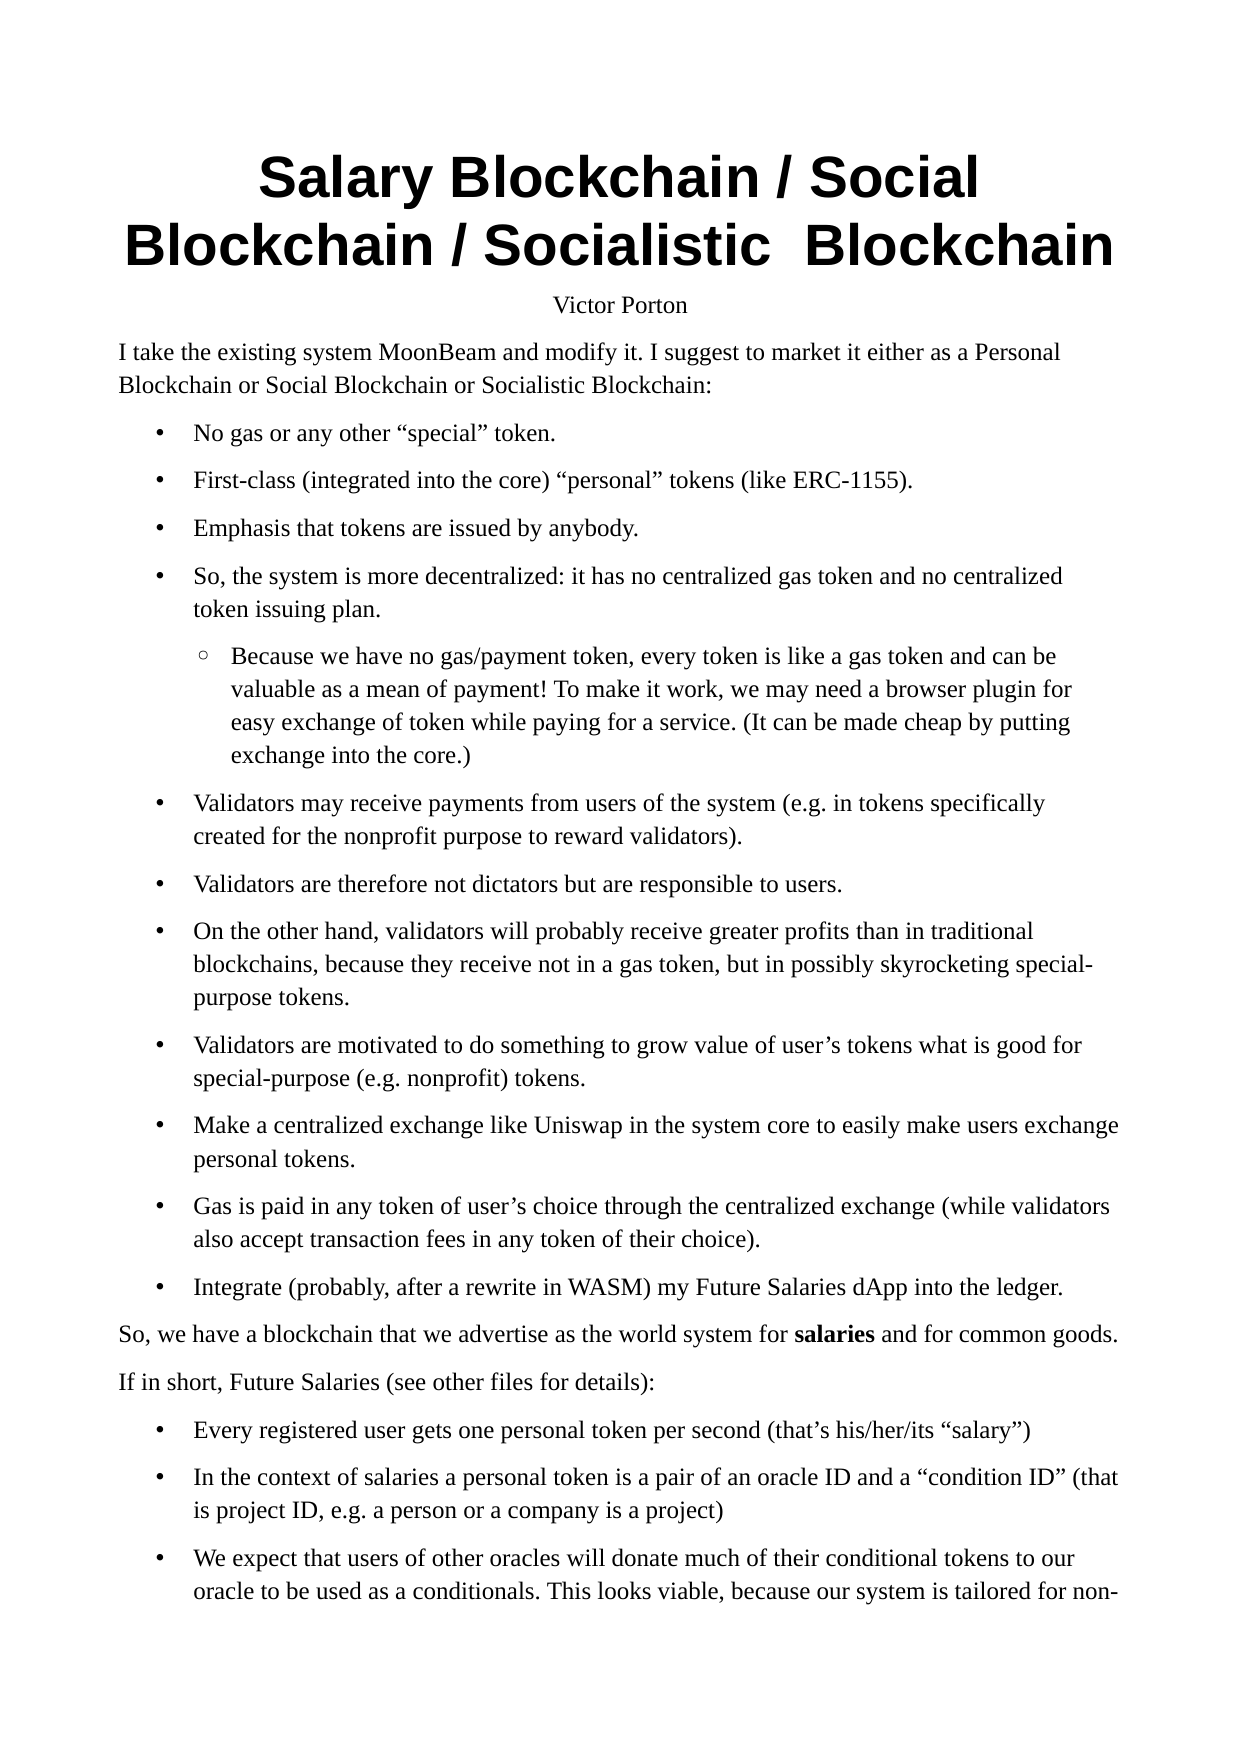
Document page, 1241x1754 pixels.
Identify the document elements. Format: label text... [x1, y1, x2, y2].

list Make a centralized exchange like Uniswap in the system core to easily make users exchange personal tokens. [156, 1111, 1122, 1172]
list Integrate (probably, after a rewrite in WASM) my Future Salaries dApp into the ledger. [156, 1272, 1122, 1301]
title Salary Blockchain / Social Blockchain / Socialistic Blockchain [118, 143, 1122, 277]
list Because we have no gas/payment token, every token is like a gas token and can be valuable as a mean of payment! To make it work, we may need a browser plugin for easy exchange of token while paying for a service. (It can be made cheap by putting exchange into the core.) [193, 641, 1122, 769]
list We expect that users of other oracles will donate much of their conditional tokens to our oracle to be used as a conditionals. This looks viable, because our system is tailored for non- [156, 1543, 1122, 1605]
list On the other hand, validators will probably receive greater profits than in traditional blockchains, because they receive not in a gas token, but in possibly skyrocketing special-purpose tokens. [156, 916, 1122, 1011]
list No gas or any other “special” token. [156, 418, 1122, 447]
text If in short, Future Salaries (see other files for details): [118, 1367, 1122, 1396]
text Victor Porton [118, 290, 1122, 318]
list Emphasis that tokens are issued by anybody. [156, 513, 1122, 542]
list First-class (integrated into the core) “personal” tokens (like ERC-1155). [156, 466, 1122, 494]
text I take the existing system MoonBeam and modify it. I suggest to market it either as a Personal Blockchain or Social Blockchain or Socialistic Blockchain: [118, 337, 1122, 399]
list Every registered user gets one personal token per second (that’s his/her/its “salary”) [156, 1415, 1122, 1443]
list Validators may receive payments from users of the system (e.g. in tokens specifically created for the nonprofit purpose to reward validators). [156, 788, 1122, 850]
list In the context of salaries a personal token is a pair of an oracle ID and a “condition ID” (that is project ID, e.g. a person or a company is a project) [156, 1462, 1122, 1524]
list Validators are motivated to do something to grow value of user’s tokens what is good for special-purpose (e.g. nonprofit) tokens. [156, 1030, 1122, 1092]
list So, the system is more decentralized: it has no centralized gas token and no centralized token issuing plan. [156, 561, 1122, 623]
list Validators are therefore not dictators but are responsible to users. [156, 869, 1122, 897]
text So, we have a blockchain that we advertise as the world system for salaries and for common goods. [118, 1319, 1122, 1348]
list Gas is paid in any token of user’s choice through the centralized exchange (while validators also accept transaction fees in any token of their choice). [156, 1191, 1122, 1253]
